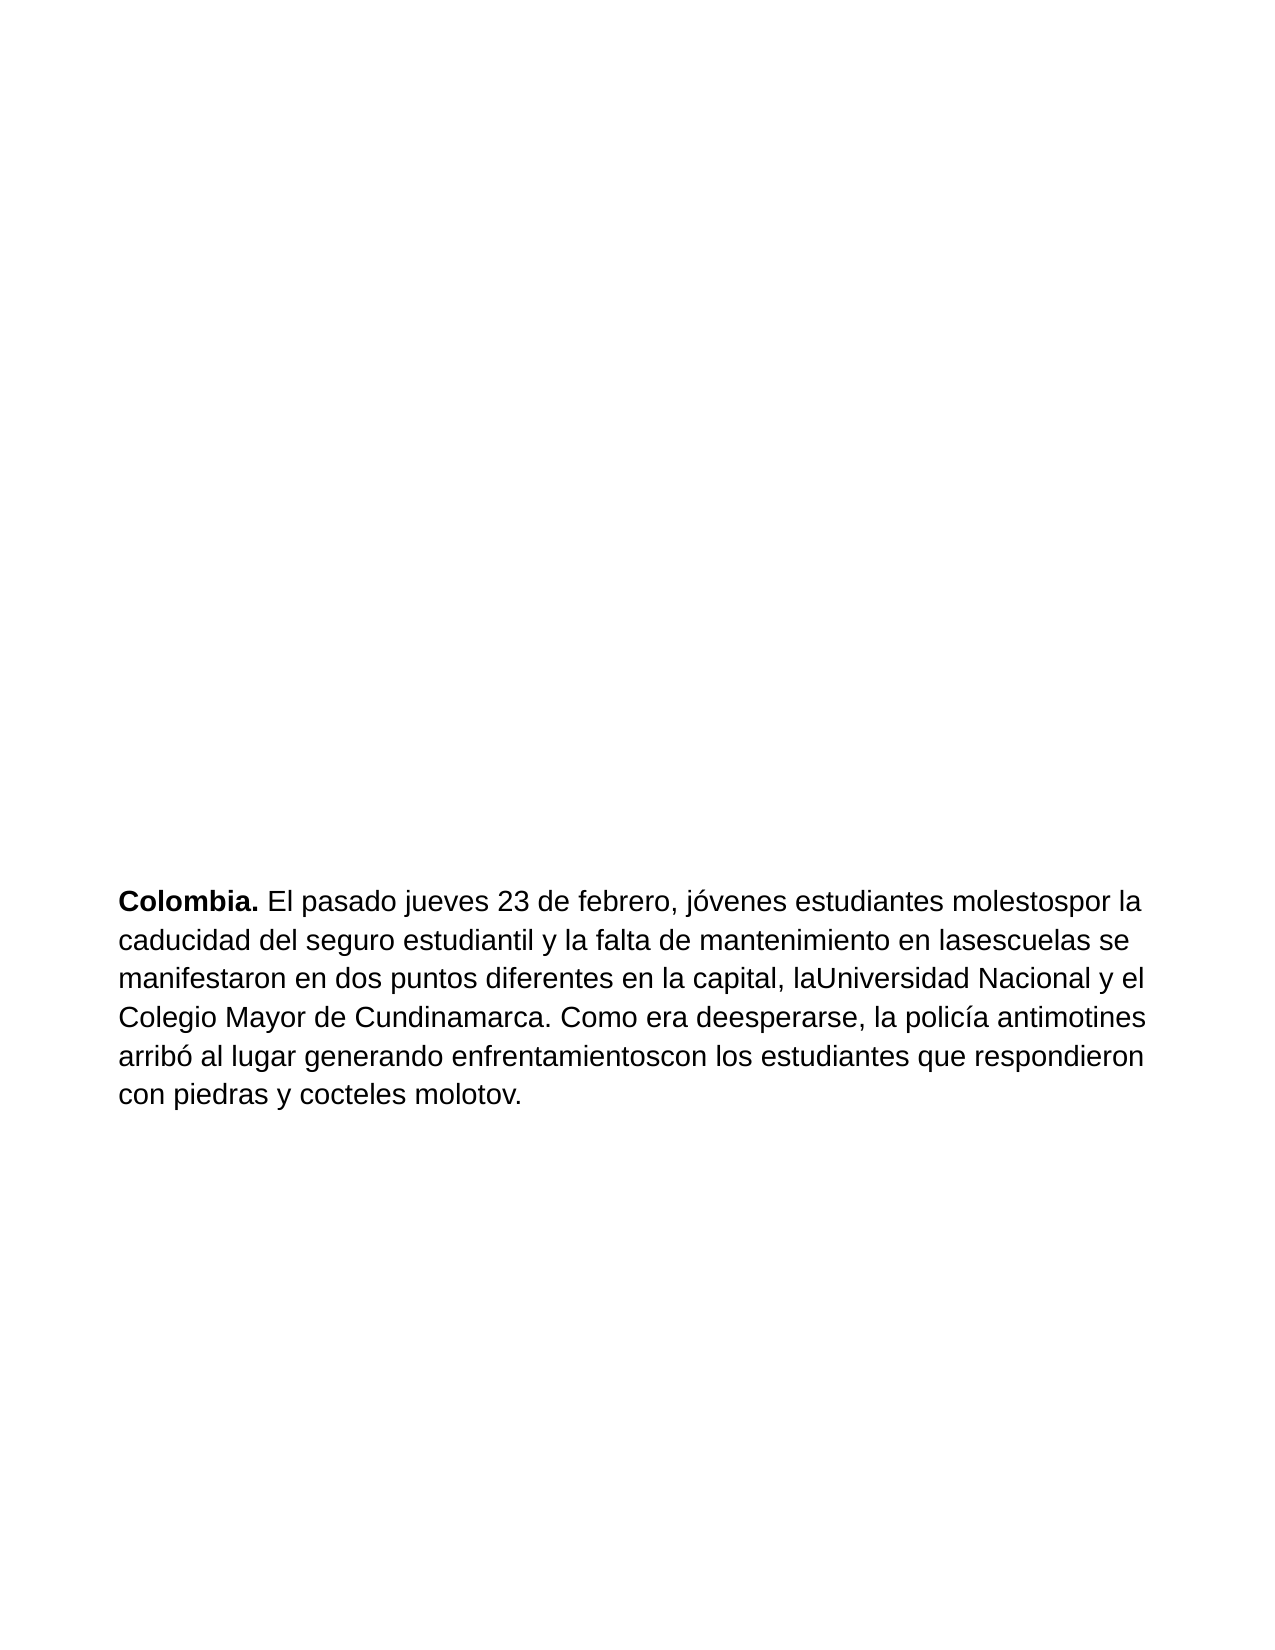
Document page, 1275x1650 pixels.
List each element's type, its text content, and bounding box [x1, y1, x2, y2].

text Colombia. El pasado jueves 23 de febrero, jóvenes estudiantes molestospor la caducidad del seguro estudiantil y la falta de mantenimiento en lasescuelas se manifestaron en dos puntos diferentes en la capital, laUniversidad Nacional y el Colegio Mayor de Cundinamarca. Como era deesperarse, la policía antimotines arribó al lugar generando enfrentamientoscon los estudiantes que respondieron con piedras y cocteles molotov. [118, 884, 1157, 1111]
